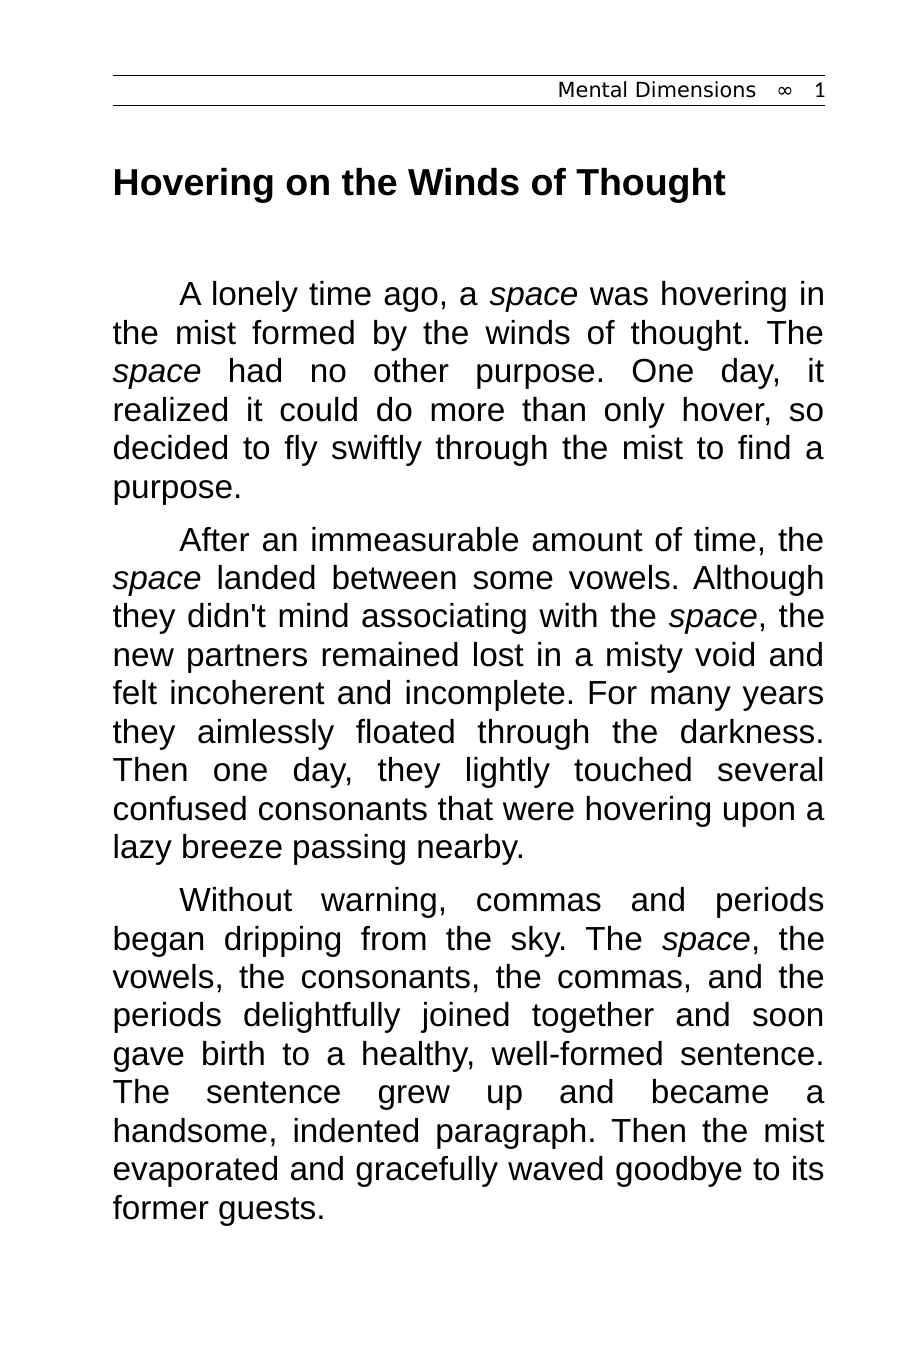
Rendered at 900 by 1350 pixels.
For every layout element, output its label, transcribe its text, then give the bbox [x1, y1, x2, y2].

text Without warning, commas and periods began dripping from the sky. The space, the vowels, the consonants, the commas, and the periods delightfully joined together and soon gave birth to a healthy, well-formed sentence. The sentence grew up and became a handsome, indented paragraph. Then the mist evaporated and gracefully waved goodbye to its former guests. [112, 880, 825, 1226]
text A lonely time ago, a space was hovering in the mist formed by the winds of thought. The space had no other purpose. One day, it realized it could do more than only hover, so decided to fly swiftly through the mist to find a purpose. [112, 274, 825, 505]
subtitle Hovering on the Winds of Thought [112, 160, 825, 203]
text After an immeasurable amount of time, the space landed between some vowels. Although they didn't mind associating with the space, the new partners remained lost in a misty void and felt incoherent and incomplete. For many years they aimlessly floated through the darkness. Then one day, they lightly touched several confused consonants that were hovering upon a lazy breeze passing nearby. [112, 520, 825, 866]
